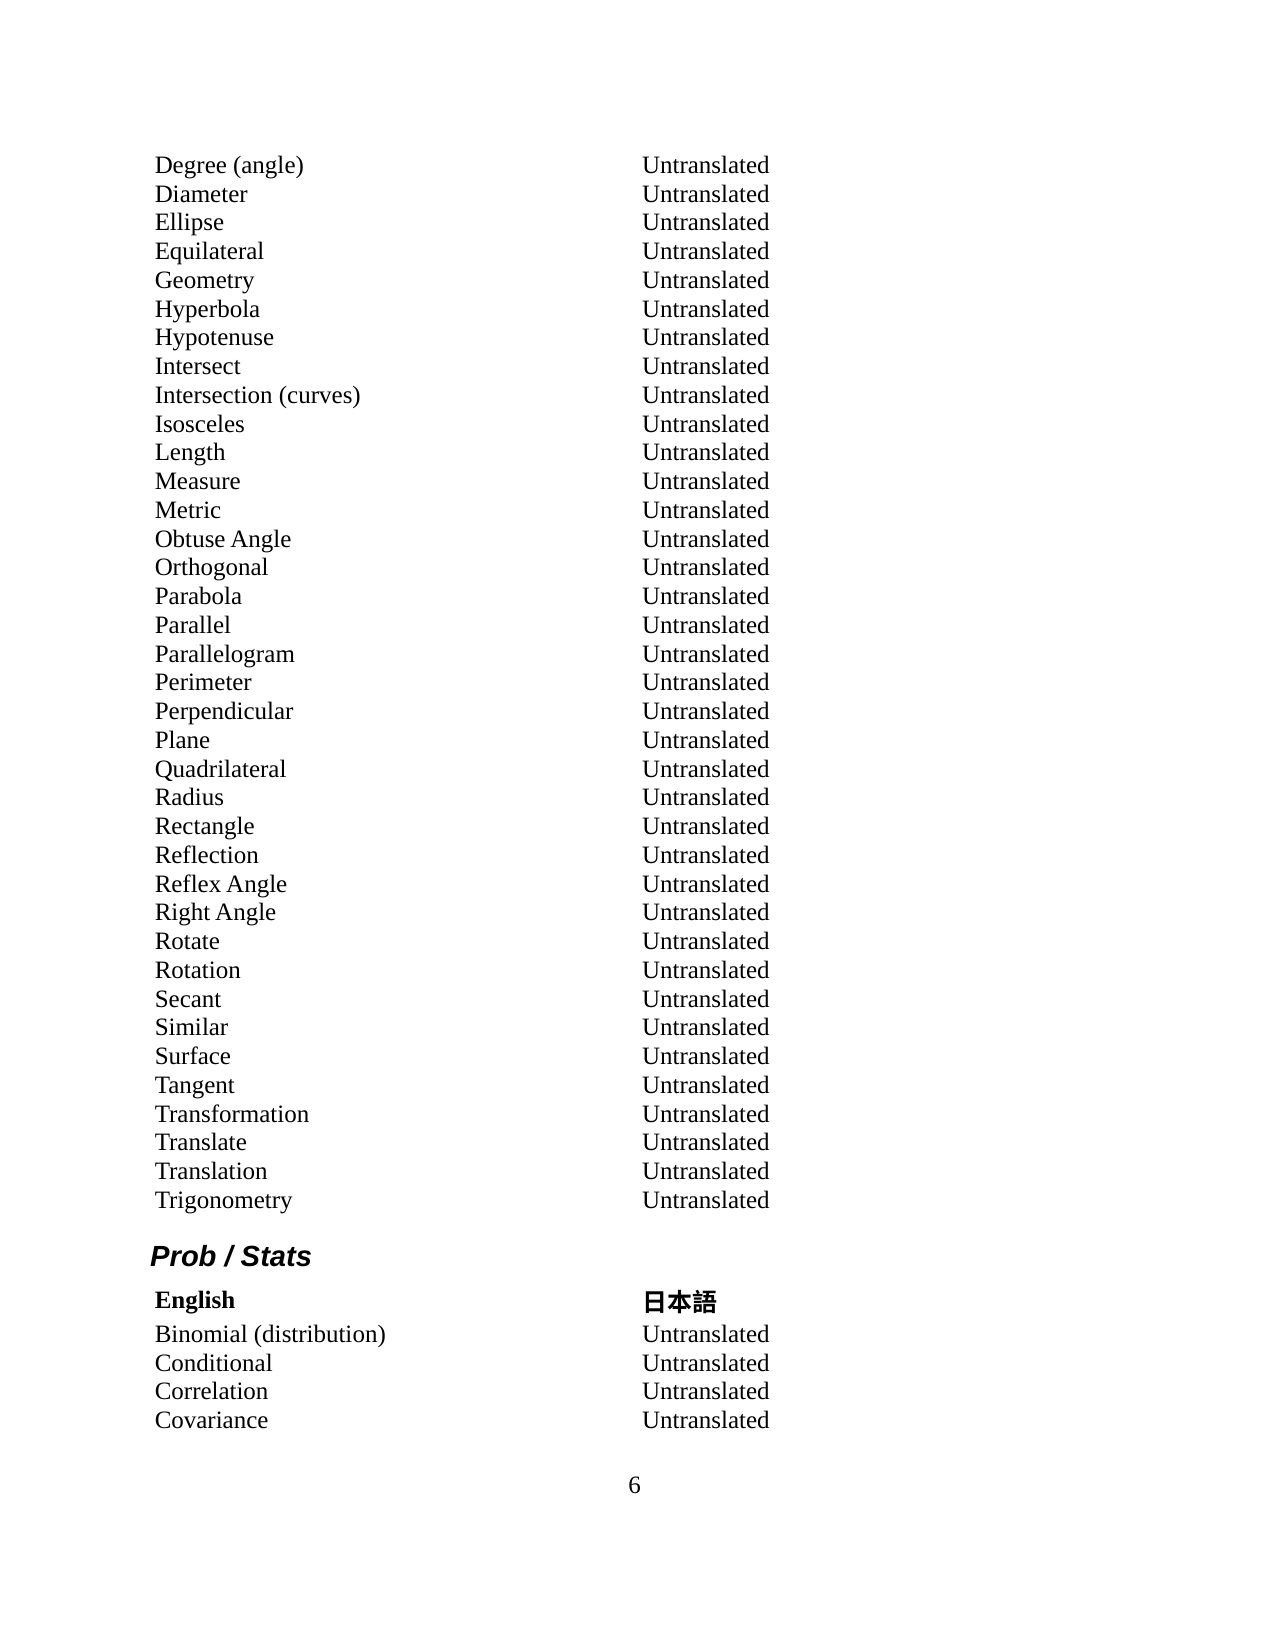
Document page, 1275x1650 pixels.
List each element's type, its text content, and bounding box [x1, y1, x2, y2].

table_cell Untranslated [638, 696, 1125, 725]
table_cell Untranslated [638, 1348, 1125, 1376]
table_cell Untranslated [638, 1128, 1125, 1156]
table_cell Untranslated [638, 725, 1125, 754]
table_cell Parallel [150, 610, 637, 639]
table_cell Parallelogram [150, 639, 637, 667]
table_cell Untranslated [638, 840, 1125, 869]
table_cell Reflection [150, 840, 637, 869]
table_cell Untranslated [638, 1099, 1125, 1127]
table_cell Radius [150, 783, 637, 811]
table_cell Plane [150, 725, 637, 754]
table_cell Conditional [150, 1348, 637, 1376]
table_cell Untranslated [638, 495, 1125, 524]
table_cell Measure [150, 466, 637, 495]
table_cell Hypotenuse [150, 323, 637, 351]
table_cell Untranslated [638, 323, 1125, 351]
table_cell Untranslated [638, 236, 1125, 265]
table_cell Similar [150, 1013, 637, 1041]
table_cell Untranslated [638, 955, 1125, 984]
table_cell Untranslated [638, 754, 1125, 782]
table_cell Untranslated [638, 208, 1125, 236]
table_cell Intersect [150, 351, 637, 380]
table_cell Covariance [150, 1405, 637, 1434]
table_cell Rotate [150, 926, 637, 955]
table_cell Untranslated [638, 668, 1125, 696]
table_cell Untranslated [638, 553, 1125, 581]
table_cell Untranslated [638, 409, 1125, 437]
table_cell Isosceles [150, 409, 637, 437]
table_cell Untranslated [638, 466, 1125, 495]
table_cell Untranslated [638, 380, 1125, 409]
table_cell Untranslated [638, 265, 1125, 294]
subtitle Prob / Stats [150, 1239, 1125, 1272]
table_cell Untranslated [638, 926, 1125, 955]
table_cell Untranslated [638, 179, 1125, 207]
table_cell Diameter [150, 179, 637, 207]
table_cell Obtuse Angle [150, 524, 637, 552]
table_cell Geometry [150, 265, 637, 294]
table_cell Untranslated [638, 351, 1125, 380]
table_cell Perimeter [150, 668, 637, 696]
table_cell Untranslated [638, 1156, 1125, 1185]
table_cell Untranslated [638, 1041, 1125, 1070]
table_cell Untranslated [638, 524, 1125, 552]
table_cell Right Angle [150, 898, 637, 926]
table_cell Secant [150, 984, 637, 1012]
table_cell Rotation [150, 955, 637, 984]
table_cell Length [150, 438, 637, 466]
table_cell Untranslated [638, 1405, 1125, 1434]
table_cell Translate [150, 1128, 637, 1156]
table_cell Untranslated [638, 610, 1125, 639]
table_cell Untranslated [638, 984, 1125, 1012]
table_cell Untranslated [638, 150, 1125, 179]
table_cell Intersection (curves) [150, 380, 637, 409]
table_header English [150, 1285, 637, 1319]
table_cell Untranslated [638, 1376, 1125, 1405]
table_cell Untranslated [638, 1185, 1125, 1214]
table_cell Untranslated [638, 1013, 1125, 1041]
table_cell Ellipse [150, 208, 637, 236]
table_cell Transformation [150, 1099, 637, 1127]
table_cell Translation [150, 1156, 637, 1185]
table_cell Tangent [150, 1070, 637, 1099]
table_cell Parabola [150, 581, 637, 610]
table_cell Rectangle [150, 811, 637, 840]
table_cell Hyperbola [150, 294, 637, 322]
table_cell Quadrilateral [150, 754, 637, 782]
table_cell Surface [150, 1041, 637, 1070]
table_cell Untranslated [638, 1319, 1125, 1348]
table_cell Perpendicular [150, 696, 637, 725]
table_cell Untranslated [638, 294, 1125, 322]
table_cell Trigonometry [150, 1185, 637, 1214]
table_cell Equilateral [150, 236, 637, 265]
table_cell Untranslated [638, 581, 1125, 610]
table_header 日本語 [638, 1285, 1125, 1319]
table_cell Binomial (distribution) [150, 1319, 637, 1348]
table_cell Untranslated [638, 869, 1125, 897]
table_cell Degree (angle) [150, 150, 637, 179]
table_cell Untranslated [638, 438, 1125, 466]
table_cell Reflex Angle [150, 869, 637, 897]
table_cell Orthogonal [150, 553, 637, 581]
table_cell Untranslated [638, 898, 1125, 926]
table_cell Metric [150, 495, 637, 524]
table_cell Untranslated [638, 639, 1125, 667]
table_cell Correlation [150, 1376, 637, 1405]
table_cell Untranslated [638, 783, 1125, 811]
table_cell Untranslated [638, 1070, 1125, 1099]
table_cell Untranslated [638, 811, 1125, 840]
